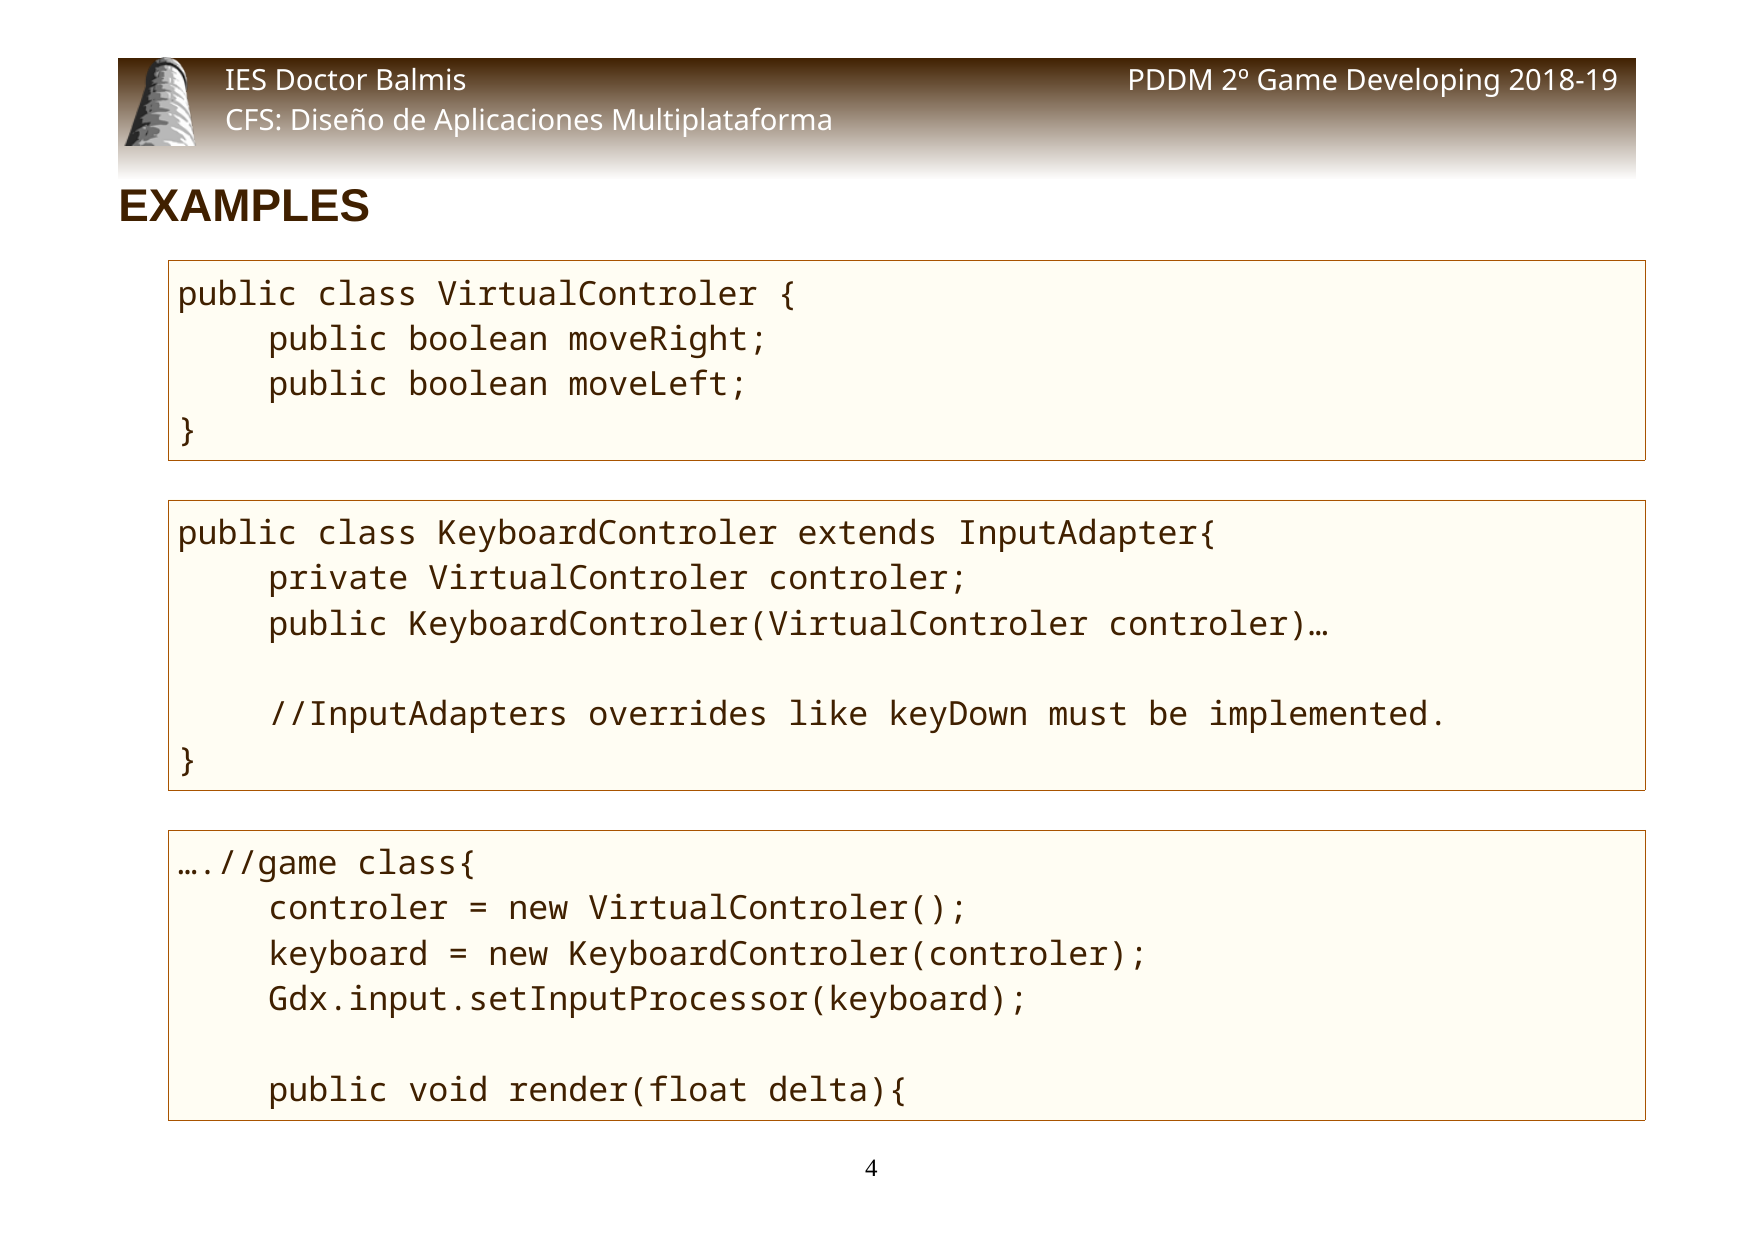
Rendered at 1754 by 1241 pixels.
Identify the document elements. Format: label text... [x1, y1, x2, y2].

text keyboard = new KeyboardControler(controler); [169, 921, 1645, 966]
subtitle Examples [118, 178, 1636, 231]
text } [169, 727, 1645, 790]
text controler = new VirtualControler(); [169, 875, 1645, 921]
text public class KeyboardControler extends InputAdapter{ [169, 501, 1645, 545]
text public class VirtualControler { public boolean moveRight; public boolean moveLeft; } [169, 261, 1645, 460]
picture [121, 57, 202, 146]
text ….//game class{ [169, 831, 1645, 875]
text private VirtualControler controler; [169, 545, 1645, 590]
text public void render(float delta){ [169, 1057, 1645, 1120]
text Gdx.input.setInputProcessor(keyboard); [169, 966, 1645, 1011]
text public KeyboardControler(VirtualControler controler)… [169, 590, 1645, 636]
text //InputAdapters overrides like keyDown must be implemented. [169, 681, 1645, 727]
